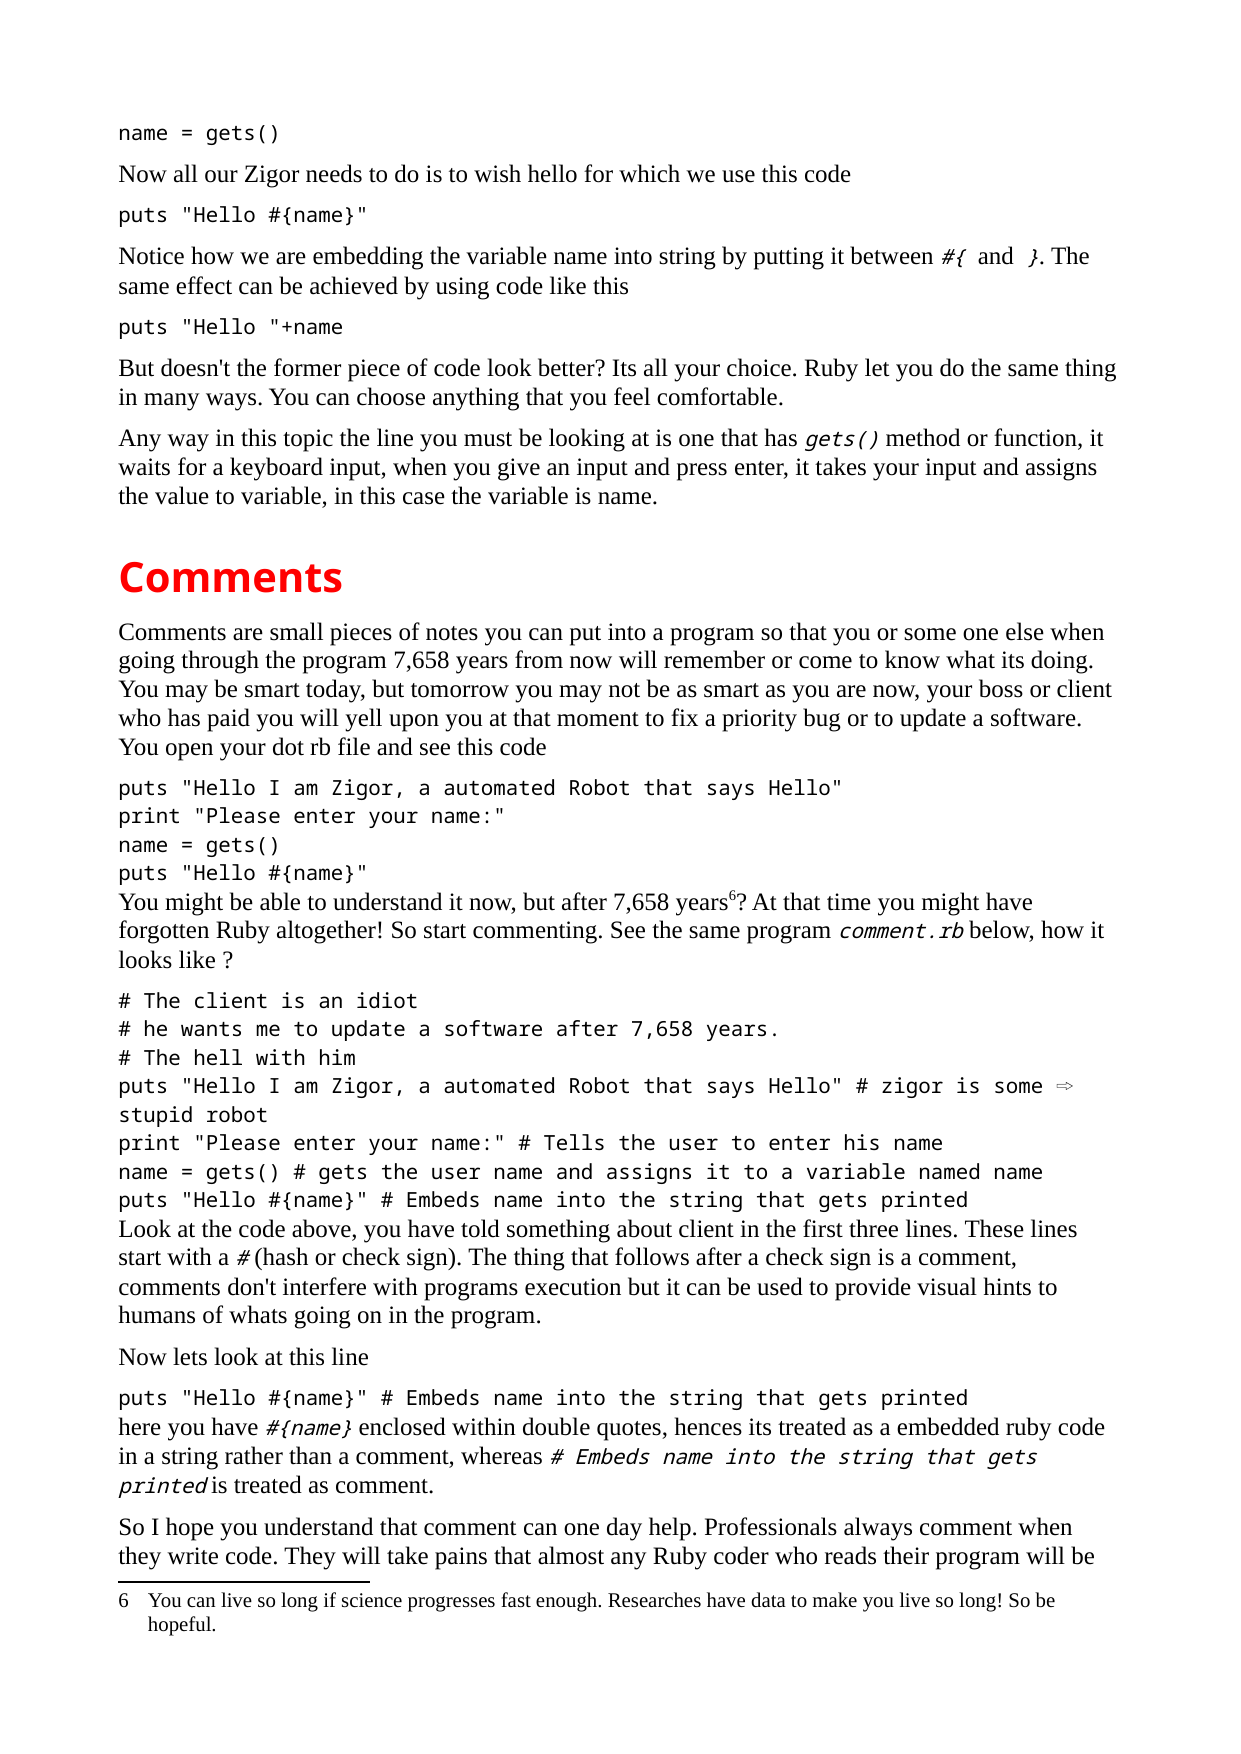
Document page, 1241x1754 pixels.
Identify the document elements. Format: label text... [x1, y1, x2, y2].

text print "Please enter your name:" [118, 801, 1122, 830]
text puts "Hello #{name}" [118, 200, 1122, 229]
text print "Please enter your name:" # Tells the user to enter his name [118, 1128, 1122, 1157]
text name = gets() [118, 118, 1122, 147]
text puts "Hello #{name}" # Embeds name into the string that gets printed [118, 1185, 1122, 1214]
text Now all our Zigor needs to do is to wish hello for which we use this code [118, 159, 1122, 188]
text puts "Hello I am Zigor, a automated Robot that says Hello" # zigor is some  stupid robot [118, 1071, 1122, 1128]
text name = gets() # gets the user name and assigns it to a variable named name [118, 1157, 1122, 1185]
text So I hope you understand that comment can one day help. Professionals always comment when they write code. They will take pains that almost any Ruby coder who reads their program will be [118, 1512, 1122, 1570]
text You can live so long if science progresses fast enough. Researches have data to make you live so long! So be hopeful. [118, 1588, 1122, 1636]
text puts "Hello #{name}" [118, 858, 1122, 887]
text You might be able to understand it now, but after 7,658 years? At that time you might have forgotten Ruby altogether! So start commenting. See the same program comment.rb below, how it looks like ? [118, 887, 1122, 974]
text # he wants me to update a software after 7,658 years. [118, 1014, 1122, 1043]
text # The hell with him [118, 1043, 1122, 1071]
subtitle Comments [118, 547, 1122, 604]
text puts "Hello I am Zigor, a automated Robot that says Hello" [118, 773, 1122, 801]
text puts "Hello #{name}" # Embeds name into the string that gets printed [118, 1383, 1122, 1412]
text puts "Hello "+name [118, 312, 1122, 340]
text # The client is an idiot [118, 986, 1122, 1014]
text Comments are small pieces of notes you can put into a program so that you or some one else when going through the program 7,658 years from now will remember or come to know what its doing. You may be smart today, but tomorrow you may not be as smart as you are now, your boss or client who has paid you will yell upon you at that moment to fix a priority bug or to update a software. You open your dot rb file and see this code [118, 617, 1122, 760]
text name = gets() [118, 830, 1122, 858]
text Now lets look at this line [118, 1342, 1122, 1371]
text But doesn't the former piece of code look better? Its all your choice. Ruby let you do the same thing in many ways. You can choose anything that you feel comfortable. [118, 353, 1122, 410]
text Any way in this topic the line you must be looking at is one that has gets() method or function, it waits for a keyboard input, when you give an input and press enter, it takes your input and assigns the value to variable, in this case the variable is name. [118, 423, 1122, 510]
text Look at the code above, you have told something about client in the first three lines. These lines start with a # (hash or check sign). The thing that follows after a check sign is a comment, comments don't interfere with programs execution but it can be used to provide visual hints to humans of whats going on in the program. [118, 1214, 1122, 1329]
text here you have #{name} enclosed within double quotes, hences its treated as a embedded ruby code in a string rather than a comment, whereas # Embeds name into the string that gets printed is treated as comment. [118, 1412, 1122, 1500]
text Notice how we are embedding the variable name into string by putting it between #{ and }. The same effect can be achieved by using code like this [118, 241, 1122, 299]
